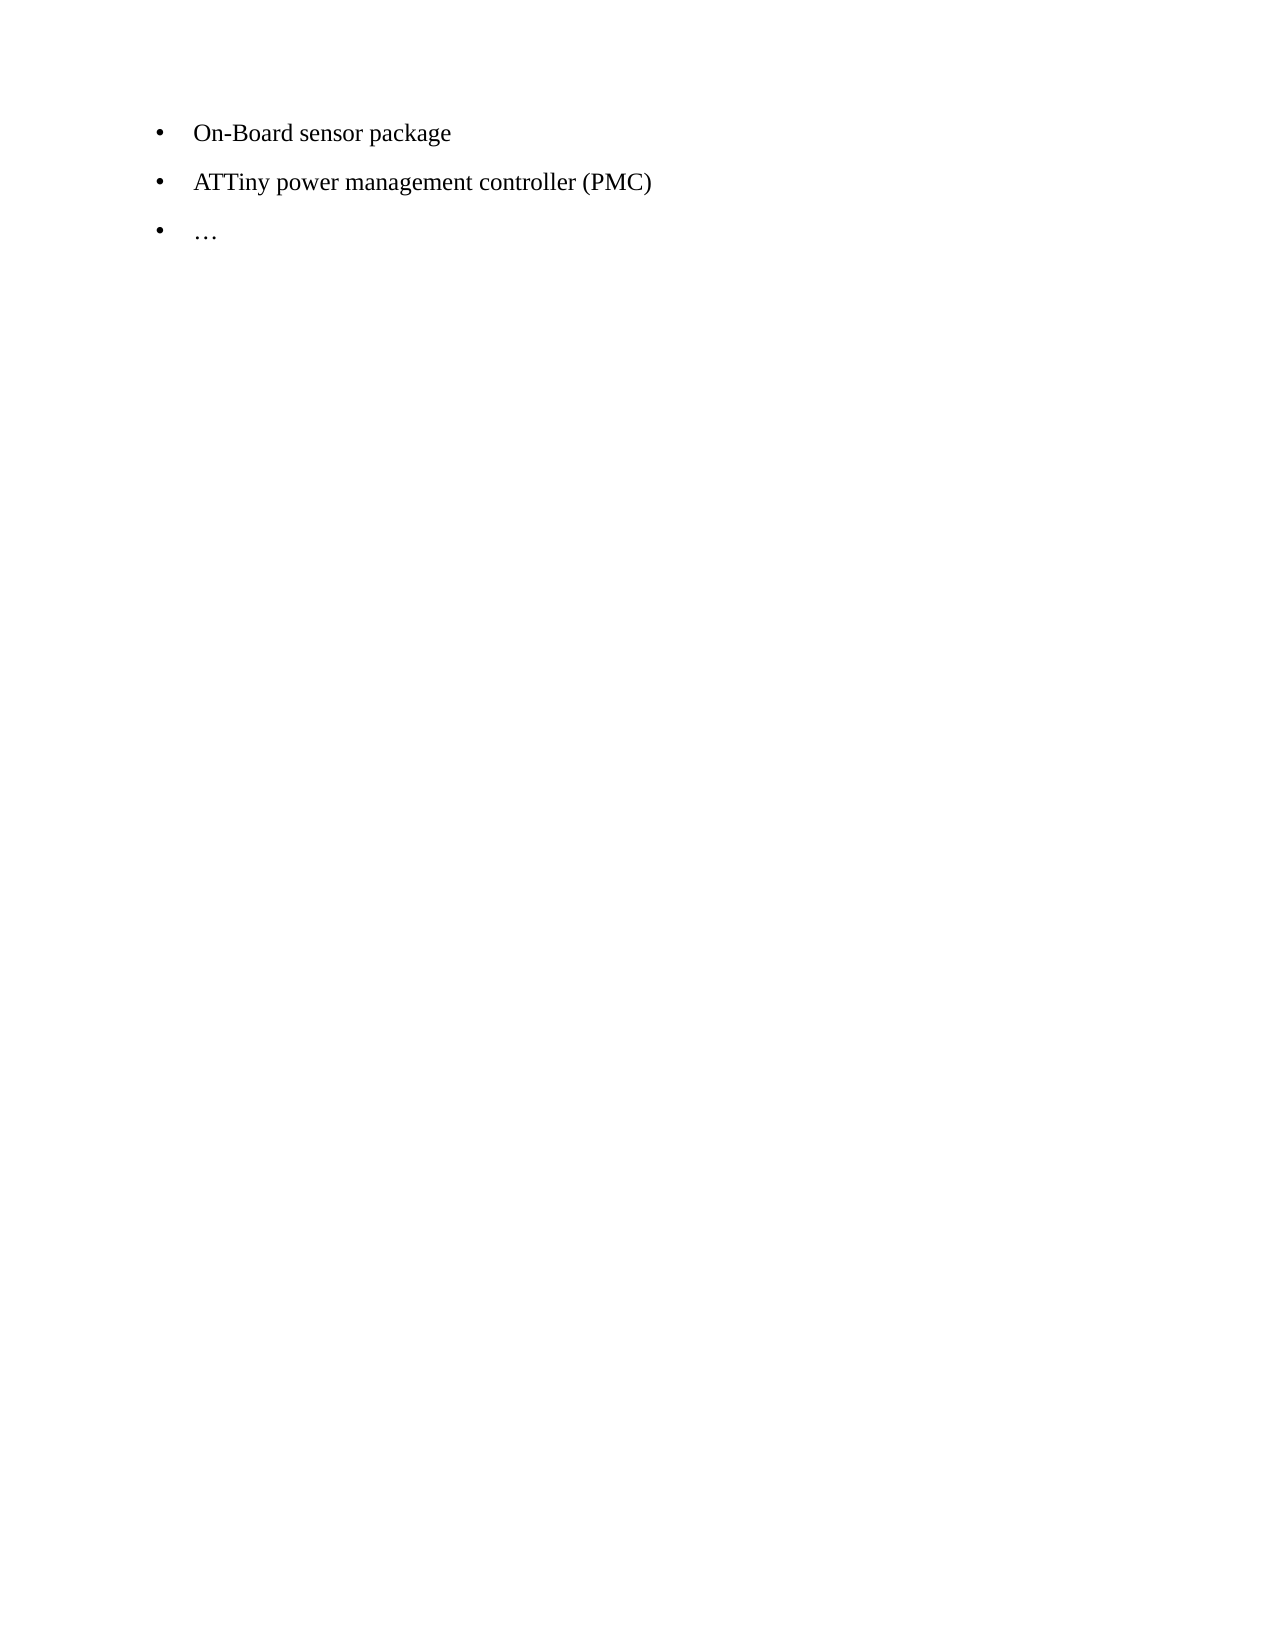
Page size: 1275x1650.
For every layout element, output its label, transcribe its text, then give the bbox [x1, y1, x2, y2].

list … [156, 216, 1157, 245]
list ATTiny power management controller (PMC) [156, 167, 1157, 196]
list On-Board sensor package [156, 118, 1157, 147]
